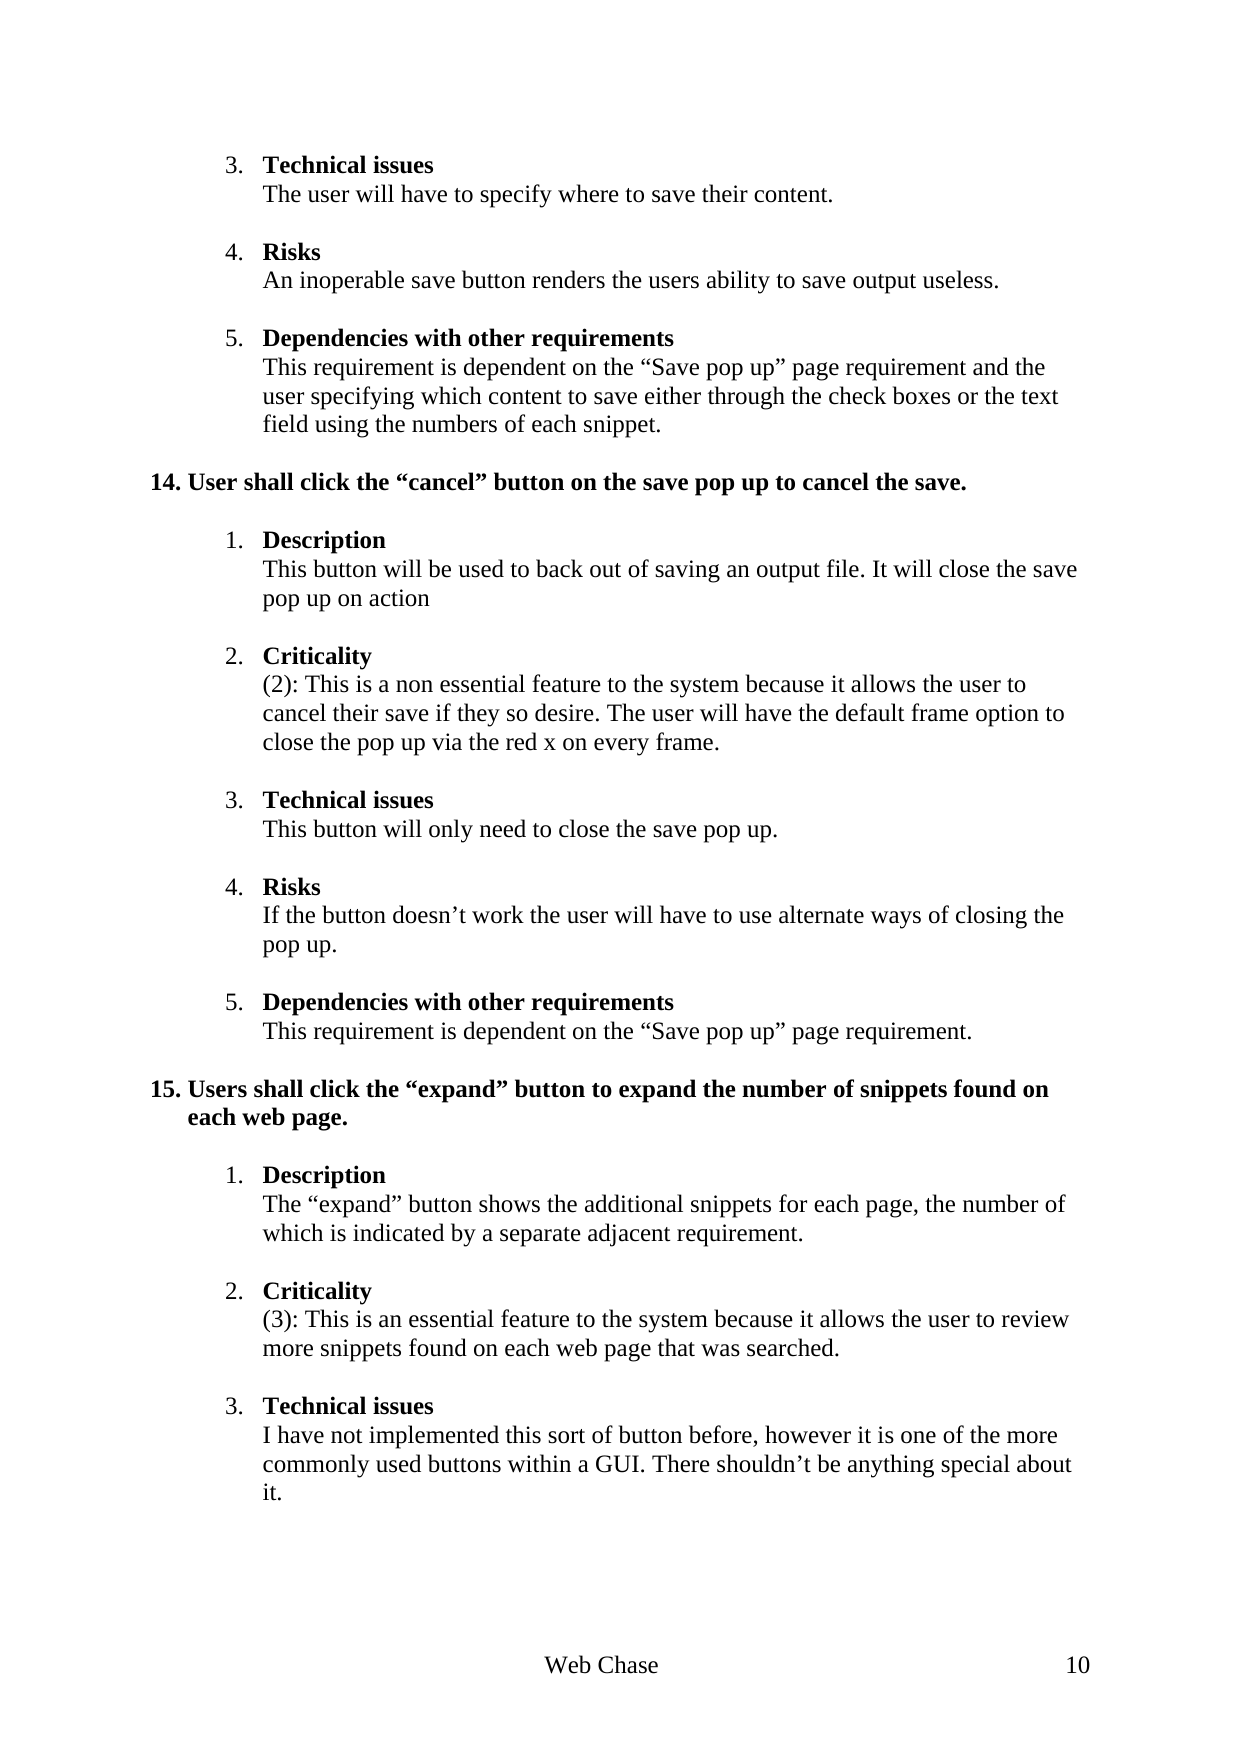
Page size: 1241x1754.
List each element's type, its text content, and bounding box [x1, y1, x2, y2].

list Risks If the button doesn’t work the user will have to use alternate ways of closing the pop up. [225, 872, 1090, 958]
list Technical issues This button will only need to close the save pop up. [225, 785, 1090, 842]
list Criticality (2): This is a non essential feature to the system because it allows the user to cancel their save if they so desire. The user will have the default frame option to close the pop up via the red x on every frame. [225, 641, 1090, 756]
list Criticality (3): This is an essential feature to the system because it allows the user to review more snippets found on each web page that was searched. [225, 1276, 1090, 1362]
list Description This button will be used to back out of saving an output file. It will close the save pop up on action [225, 525, 1090, 612]
list User shall click the “cancel” button on the save pop up to cancel the save. [150, 467, 1090, 496]
list Dependencies with other requirements This requirement is dependent on the “Save pop up” page requirement. [225, 987, 1090, 1044]
list Description The “expand” button shows the additional snippets for each page, the number of which is indicated by a separate adjacent requirement. [225, 1160, 1090, 1247]
list Users shall click the “expand” button to expand the number of snippets found on each web page. [150, 1074, 1090, 1131]
list Technical issues The user will have to specify where to save their content. [225, 150, 1090, 207]
list Technical issues I have not implemented this sort of button before, however it is one of the more commonly used buttons within a GUI. There shouldn’t be anything special about it. [225, 1391, 1090, 1506]
list Dependencies with other requirements This requirement is dependent on the “Save pop up” page requirement and the user specifying which content to save either through the check boxes or the text field using the numbers of each snippet. [225, 323, 1090, 438]
list Risks An inoperable save button renders the users ability to save output useless. [225, 237, 1090, 294]
